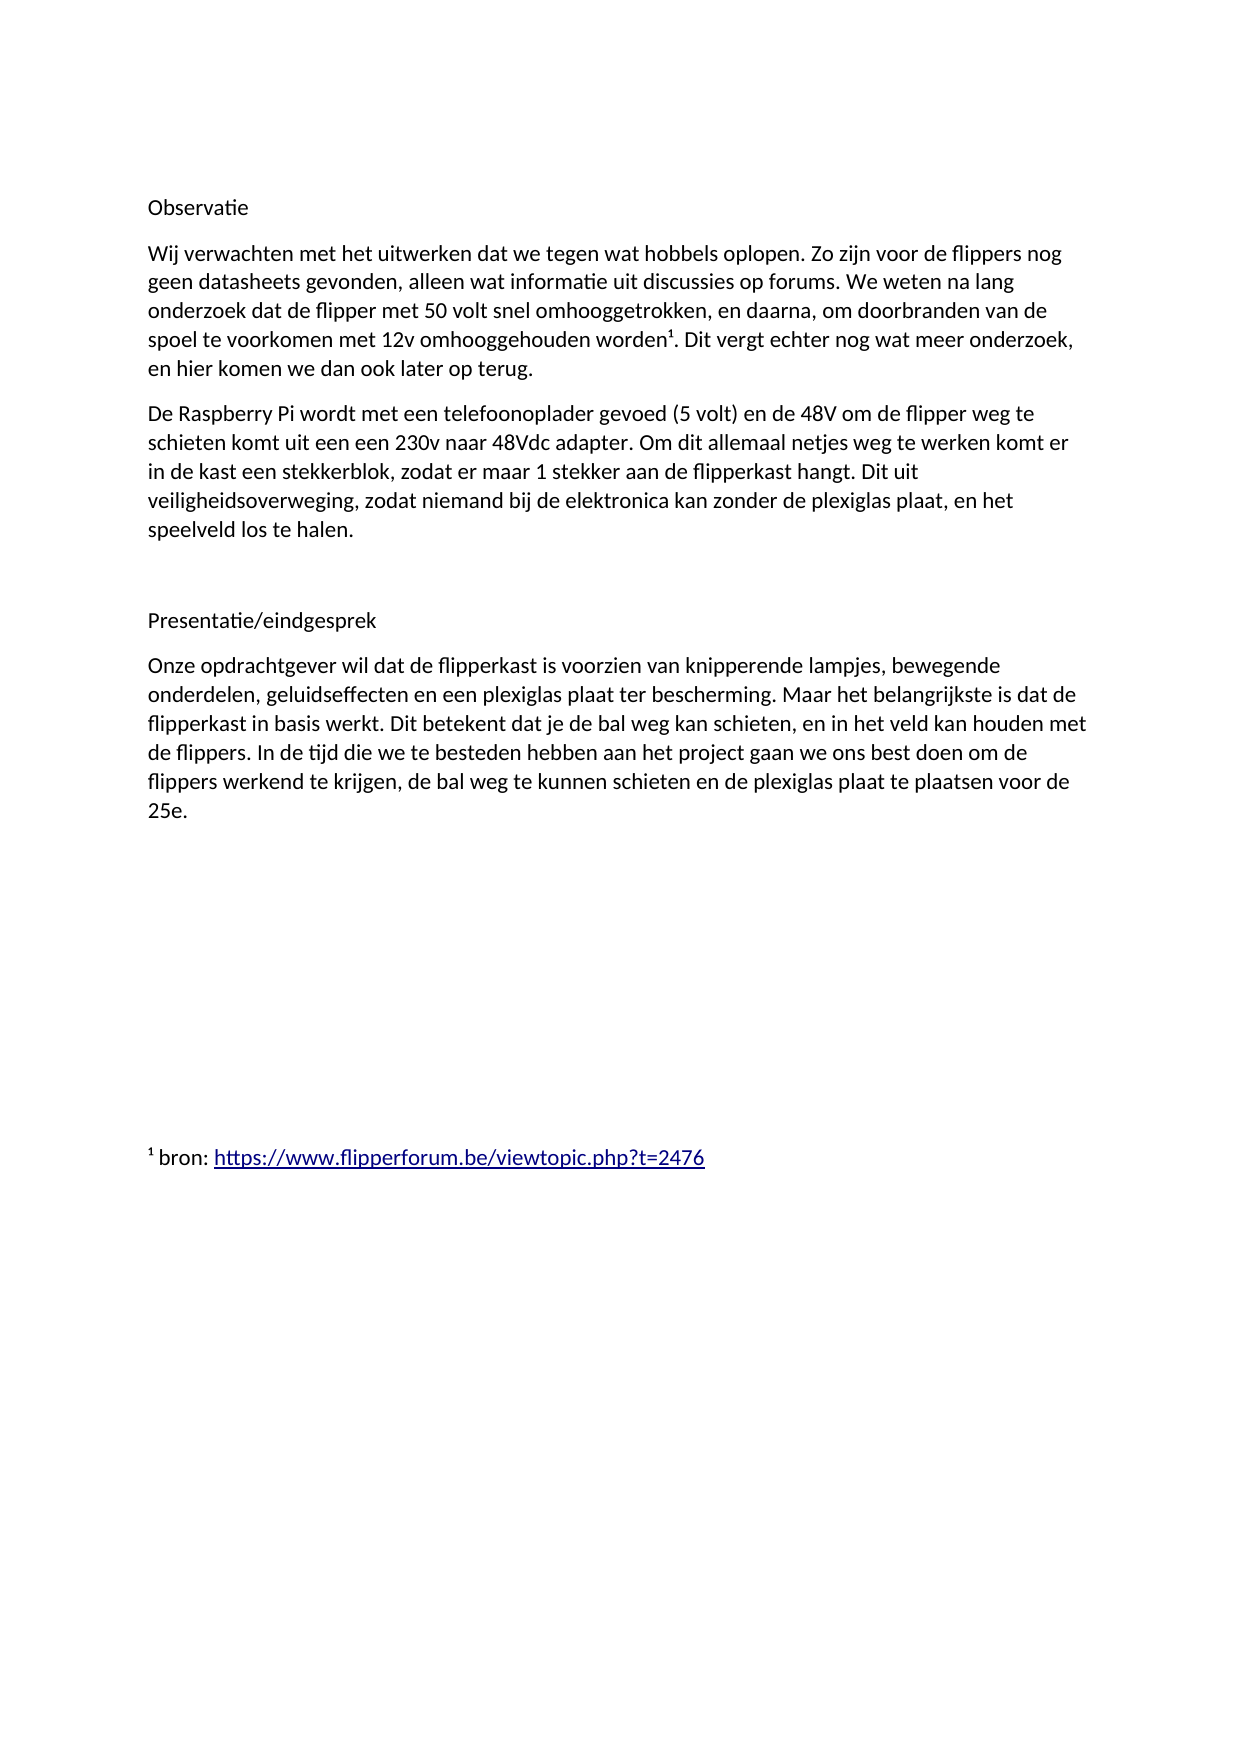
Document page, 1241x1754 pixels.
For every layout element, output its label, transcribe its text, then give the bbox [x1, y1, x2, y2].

text Wij verwachten met het uitwerken dat we tegen wat hobbels oplopen. Zo zijn voor de flippers nog geen datasheets gevonden, alleen wat informatie uit discussies op forums. We weten na lang onderzoek dat de flipper met 50 volt snel omhooggetrokken, en daarna, om doorbranden van de spoel te voorkomen met 12v omhooggehouden worden¹. Dit vergt echter nog wat meer onderzoek, en hier komen we dan ook later op terug. [148, 239, 1093, 382]
text Observatie [148, 193, 1093, 221]
text Onze opdrachtgever wil dat de flipperkast is voorzien van knipperende lampjes, bewegende onderdelen, geluidseffecten en een plexiglas plaat ter bescherming. Maar het belangrijkste is dat de flipperkast in basis werkt. Dit betekent dat je de bal weg kan schieten, en in het veld kan houden met de flippers. In de tijd die we te besteden hebben aan het project gaan we ons best doen om de flippers werkend te krijgen, de bal weg te kunnen schieten en de plexiglas plaat te plaatsen voor de 25e. [148, 652, 1093, 853]
text Presentatie/eindgesprek [148, 606, 1093, 634]
text ¹ bron: https://www.flipperforum.be/viewtopic.php?t=2476 [148, 1143, 1093, 1171]
text De Raspberry Pi wordt met een telefoonoplader gevoed (5 volt) en de 48V om de flipper weg te schieten komt uit een een 230v naar 48Vdc adapter. Om dit allemaal netjes weg te werken komt er in de kast een stekkerblok, zodat er maar 1 stekker aan de flipperkast hangt. Dit uit veiligheidsoverweging, zodat niemand bij de elektronica kan zonder de plexiglas plaat, en het speelveld los te halen. [148, 399, 1093, 543]
